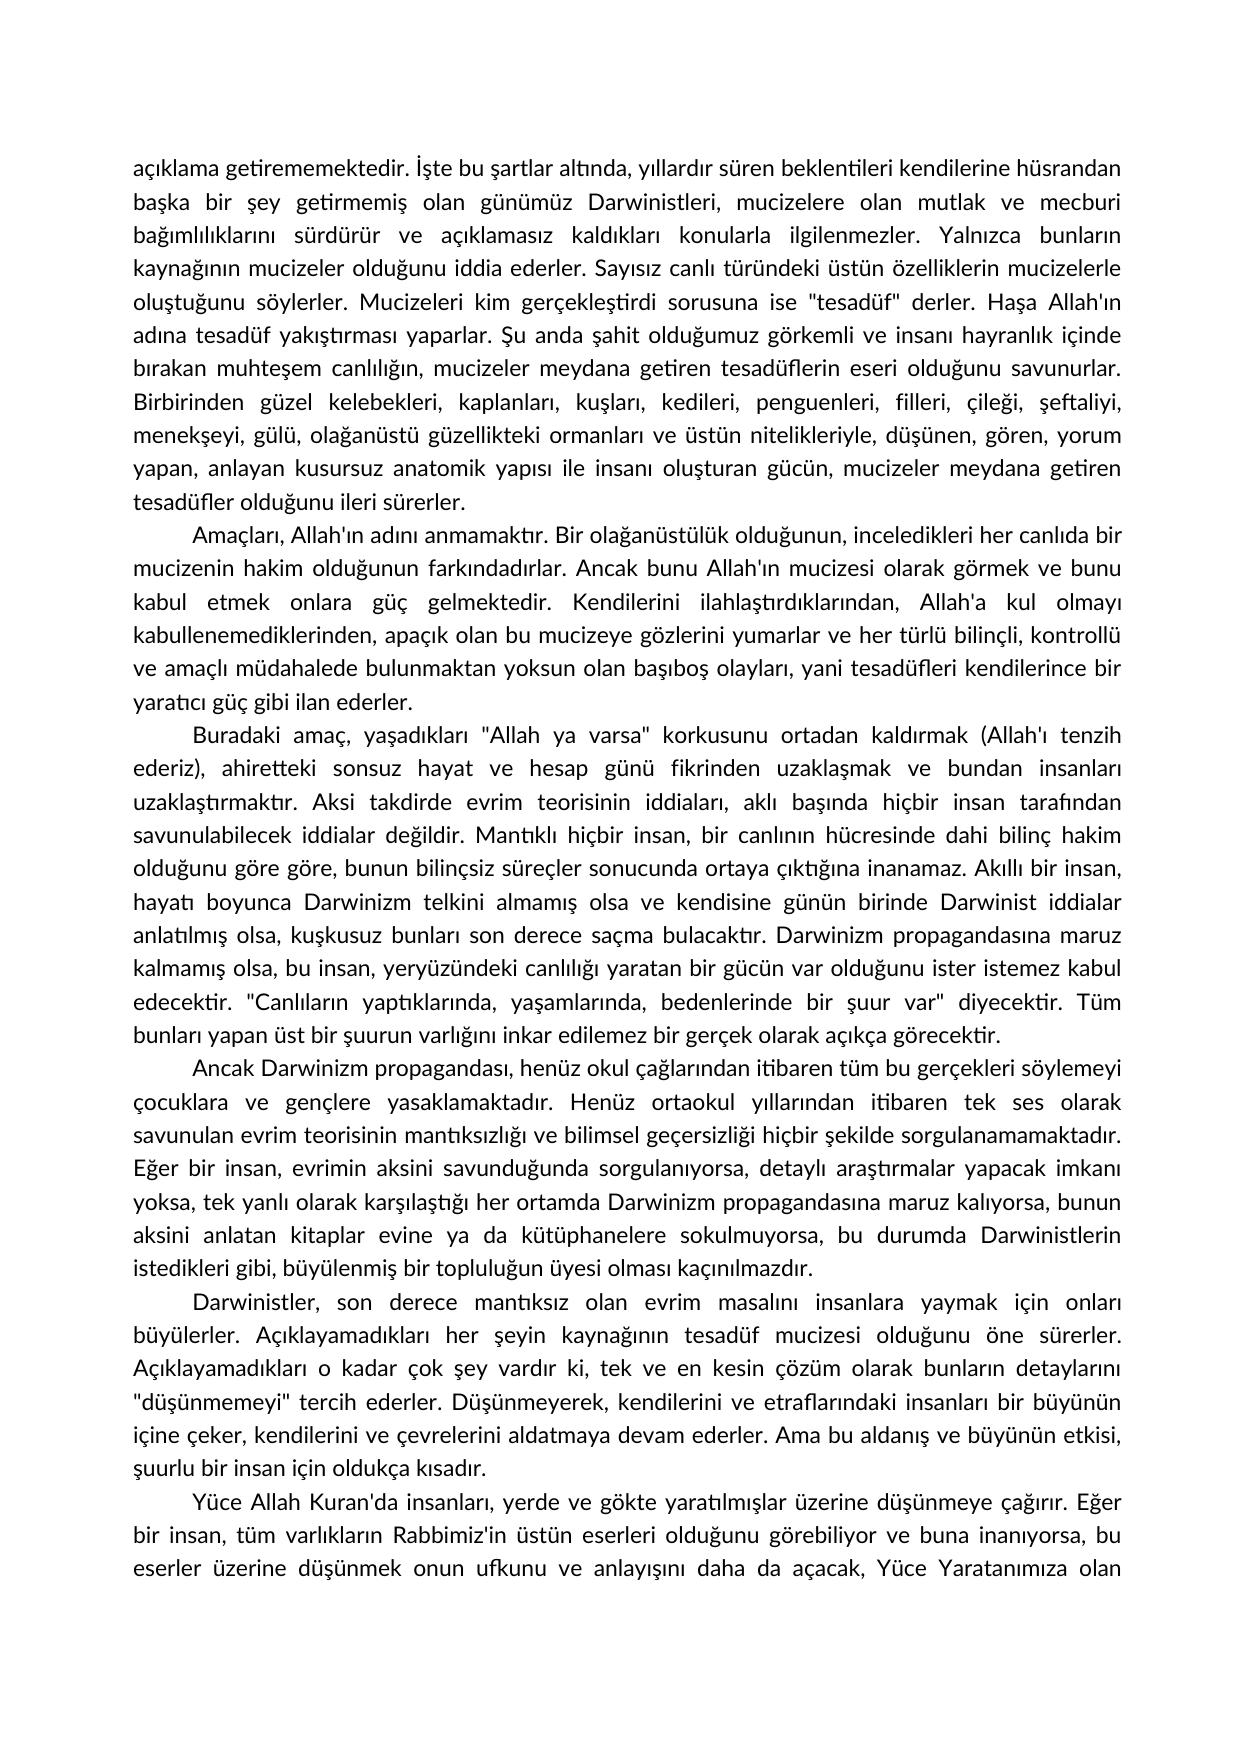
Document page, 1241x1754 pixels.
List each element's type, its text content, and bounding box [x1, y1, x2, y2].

text Buradaki amaç, yaşadıkları "Allah ya varsa" korkusunu ortadan kaldırmak (Allah'ı tenzih ederiz), ahiretteki sonsuz hayat ve hesap günü fikrinden uzaklaşmak ve bundan insanları uzaklaştırmaktır. Aksi takdirde evrim teorisinin iddiaları, aklı başında hiçbir insan tarafından savunulabilecek iddialar değildir. Mantıklı hiçbir insan, bir canlının hücresinde dahi bilinç hakim olduğunu göre göre, bunun bilinçsiz süreçler sonucunda ortaya çıktığına inanamaz. Akıllı bir insan, hayatı boyunca Darwinizm telkini almamış olsa ve kendisine günün birinde Darwinist iddialar anlatılmış olsa, kuşkusuz bunları son derece saçma bulacaktır. Darwinizm propagandasına maruz kalmamış olsa, bu insan, yeryüzündeki canlılığı yaratan bir gücün var olduğunu ister istemez kabul edecektir. "Canlıların yaptıklarında, yaşamlarında, bedenlerinde bir şuur var" diyecektir. Tüm bunları yapan üst bir şuurun varlığını inkar edilemez bir gerçek olarak açıkça görecektir. [133, 717, 1123, 1050]
text Yüce Allah Kuran'da insanları, yerde ve gökte yaratılmışlar üzerine düşünmeye çağırır. Eğer bir insan, tüm varlıkların Rabbimiz'in üstün eserleri olduğunu görebiliyor ve buna inanıyorsa, bu eserler üzerine düşünmek onun ufkunu ve anlayışını daha da açacak, Yüce Yaratanımıza olan [133, 1483, 1123, 1583]
text Darwinistler, son derece mantıksız olan evrim masalını insanlara yaymak için onları büyülerler. Açıklayamadıkları her şeyin kaynağının tesadüf mucizesi olduğunu öne sürerler. Açıklayamadıkları o kadar çok şey vardır ki, tek ve en kesin çözüm olarak bunların detaylarını "düşünmemeyi" tercih ederler. Düşünmeyerek, kendilerini ve etraflarındaki insanları bir büyünün içine çeker, kendilerini ve çevrelerini aldatmaya devam ederler. Ama bu aldanış ve büyünün etkisi, şuurlu bir insan için oldukça kısadır. [133, 1283, 1123, 1483]
text Ancak Darwinizm propagandası, henüz okul çağlarından itibaren tüm bu gerçekleri söylemeyi çocuklara ve gençlere yasaklamaktadır. Henüz ortaokul yıllarından itibaren tek ses olarak savunulan evrim teorisinin mantıksızlığı ve bilimsel geçersizliği hiçbir şekilde sorgulanamamaktadır. Eğer bir insan, evrimin aksini savunduğunda sorgulanıyorsa, detaylı araştırmalar yapacak imkanı yoksa, tek yanlı olarak karşılaştığı her ortamda Darwinizm propagandasına maruz kalıyorsa, bunun aksini anlatan kitaplar evine ya da kütüphanelere sokulmuyorsa, bu durumda Darwinistlerin istedikleri gibi, büyülenmiş bir topluluğun üyesi olması kaçınılmazdır. [133, 1050, 1123, 1283]
text Amaçları, Allah'ın adını anmamaktır. Bir olağanüstülük olduğunun, inceledikleri her canlıda bir mucizenin hakim olduğunun farkındadırlar. Ancak bunu Allah'ın mucizesi olarak görmek ve bunu kabul etmek onlara güç gelmektedir. Kendilerini ilahlaştırdıklarından, Allah'a kul olmayı kabullenemediklerinden, apaçık olan bu mucizeye gözlerini yumarlar ve her türlü bilinçli, kontrollü ve amaçlı müdahalede bulunmaktan yoksun olan başıboş olayları, yani tesadüfleri kendilerince bir yaratıcı güç gibi ilan ederler. [133, 517, 1123, 717]
text açıklama getirememektedir. İşte bu şartlar altında, yıllardır süren beklentileri kendilerine hüsrandan başka bir şey getirmemiş olan günümüz Darwinistleri, mucizelere olan mutlak ve mecburi bağımlılıklarını sürdürür ve açıklamasız kaldıkları konularla ilgilenmezler. Yalnızca bunların kaynağının mucizeler olduğunu iddia ederler. Sayısız canlı türündeki üstün özelliklerin mucizelerle oluştuğunu söylerler. Mucizeleri kim gerçekleştirdi sorusuna ise "tesadüf" derler. Haşa Allah'ın adına tesadüf yakıştırması yaparlar. Şu anda şahit olduğumuz görkemli ve insanı hayranlık içinde bırakan muhteşem canlılığın, mucizeler meydana getiren tesadüflerin eseri olduğunu savunurlar. Birbirinden güzel kelebekleri, kaplanları, kuşları, kedileri, penguenleri, filleri, çileği, şeftaliyi, menekşeyi, gülü, olağanüstü güzellikteki ormanları ve üstün nitelikleriyle, düşünen, gören, yorum yapan, anlayan kusursuz anatomik yapısı ile insanı oluşturan gücün, mucizeler meydana getiren tesadüfler olduğunu ileri sürerler. [133, 150, 1123, 517]
